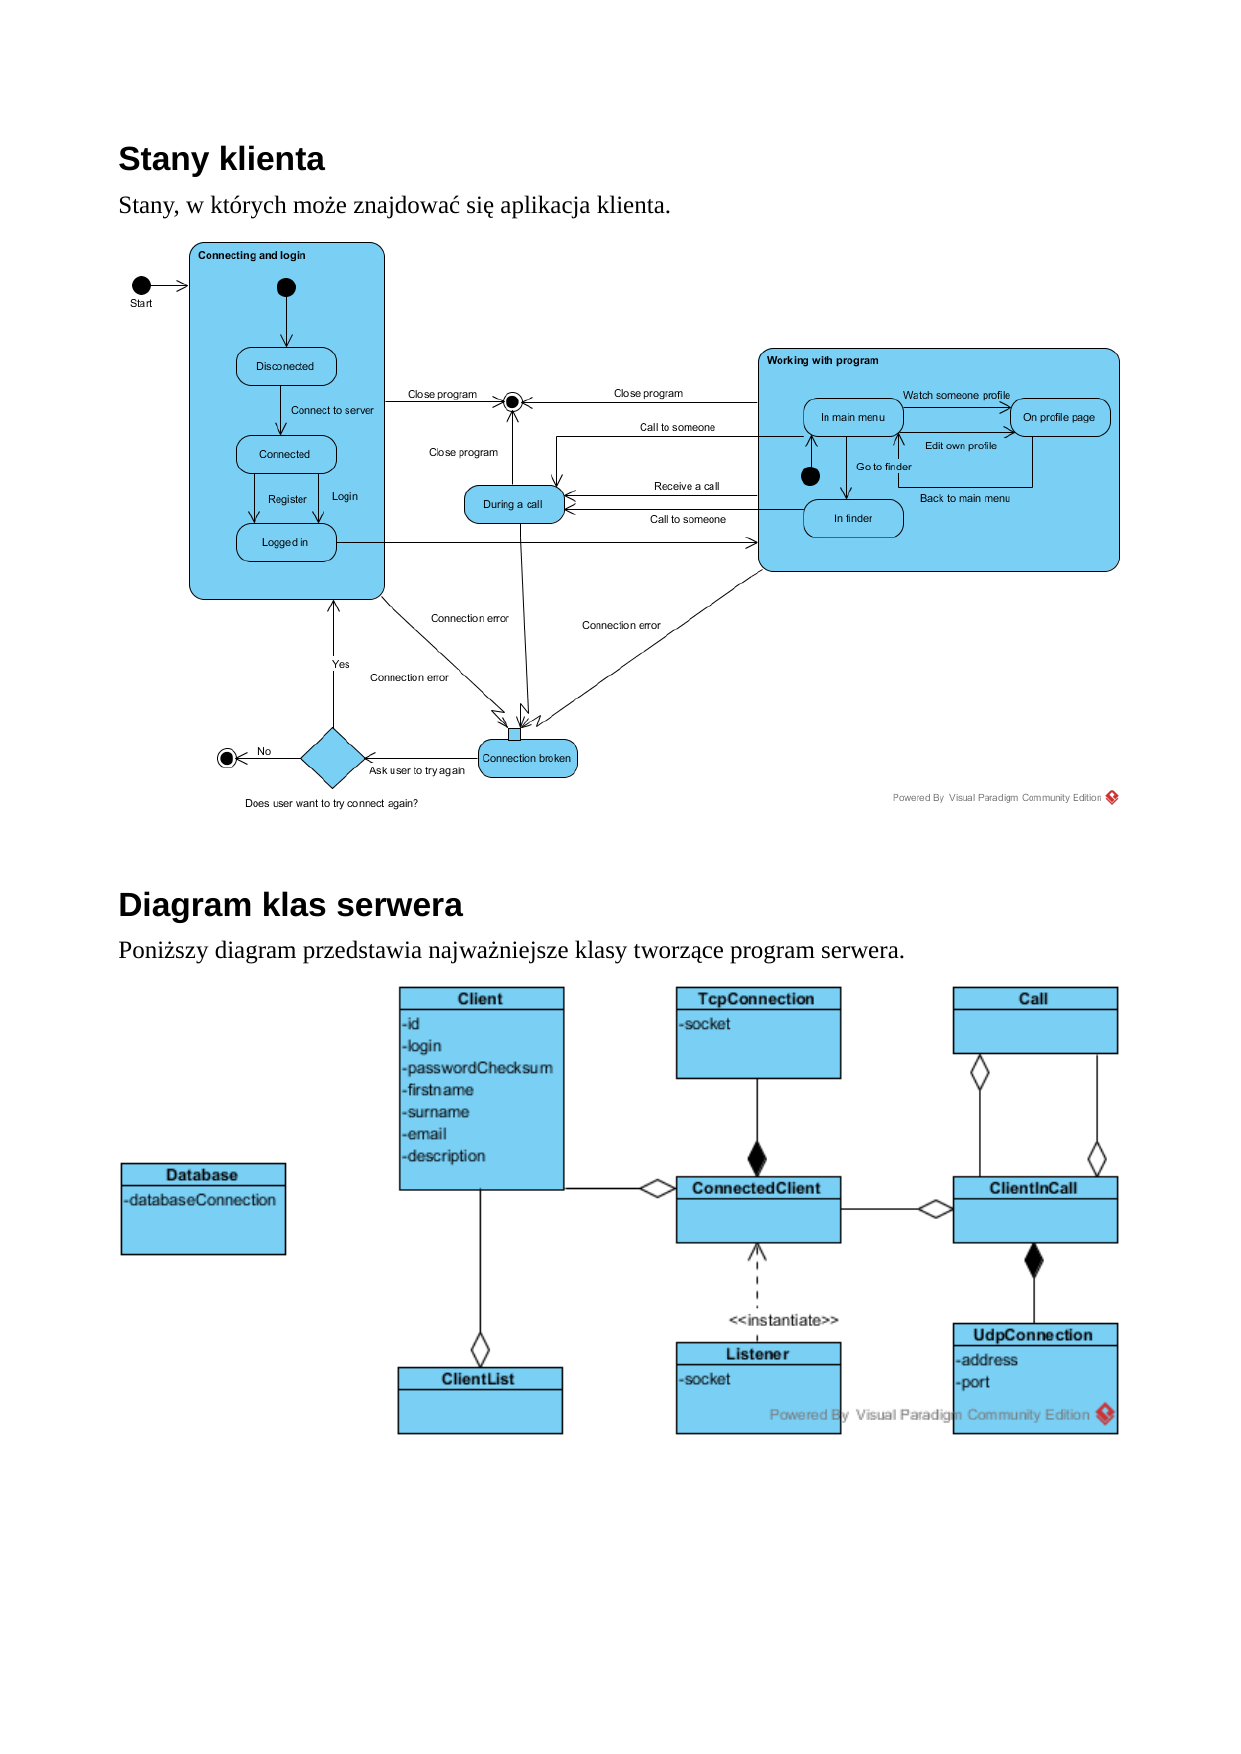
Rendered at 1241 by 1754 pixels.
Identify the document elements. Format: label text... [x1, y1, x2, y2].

text Poniższy diagram przedstawia najważniejsze klasy tworzące program serwera. [118, 936, 1122, 964]
subtitle Diagram klas serwera [118, 884, 1122, 923]
text Stany, w których może znajdować się aplikacja klienta. [118, 190, 1122, 219]
picture [118, 984, 1123, 1439]
subtitle Stany klienta [118, 139, 1122, 178]
picture [118, 239, 1123, 813]
